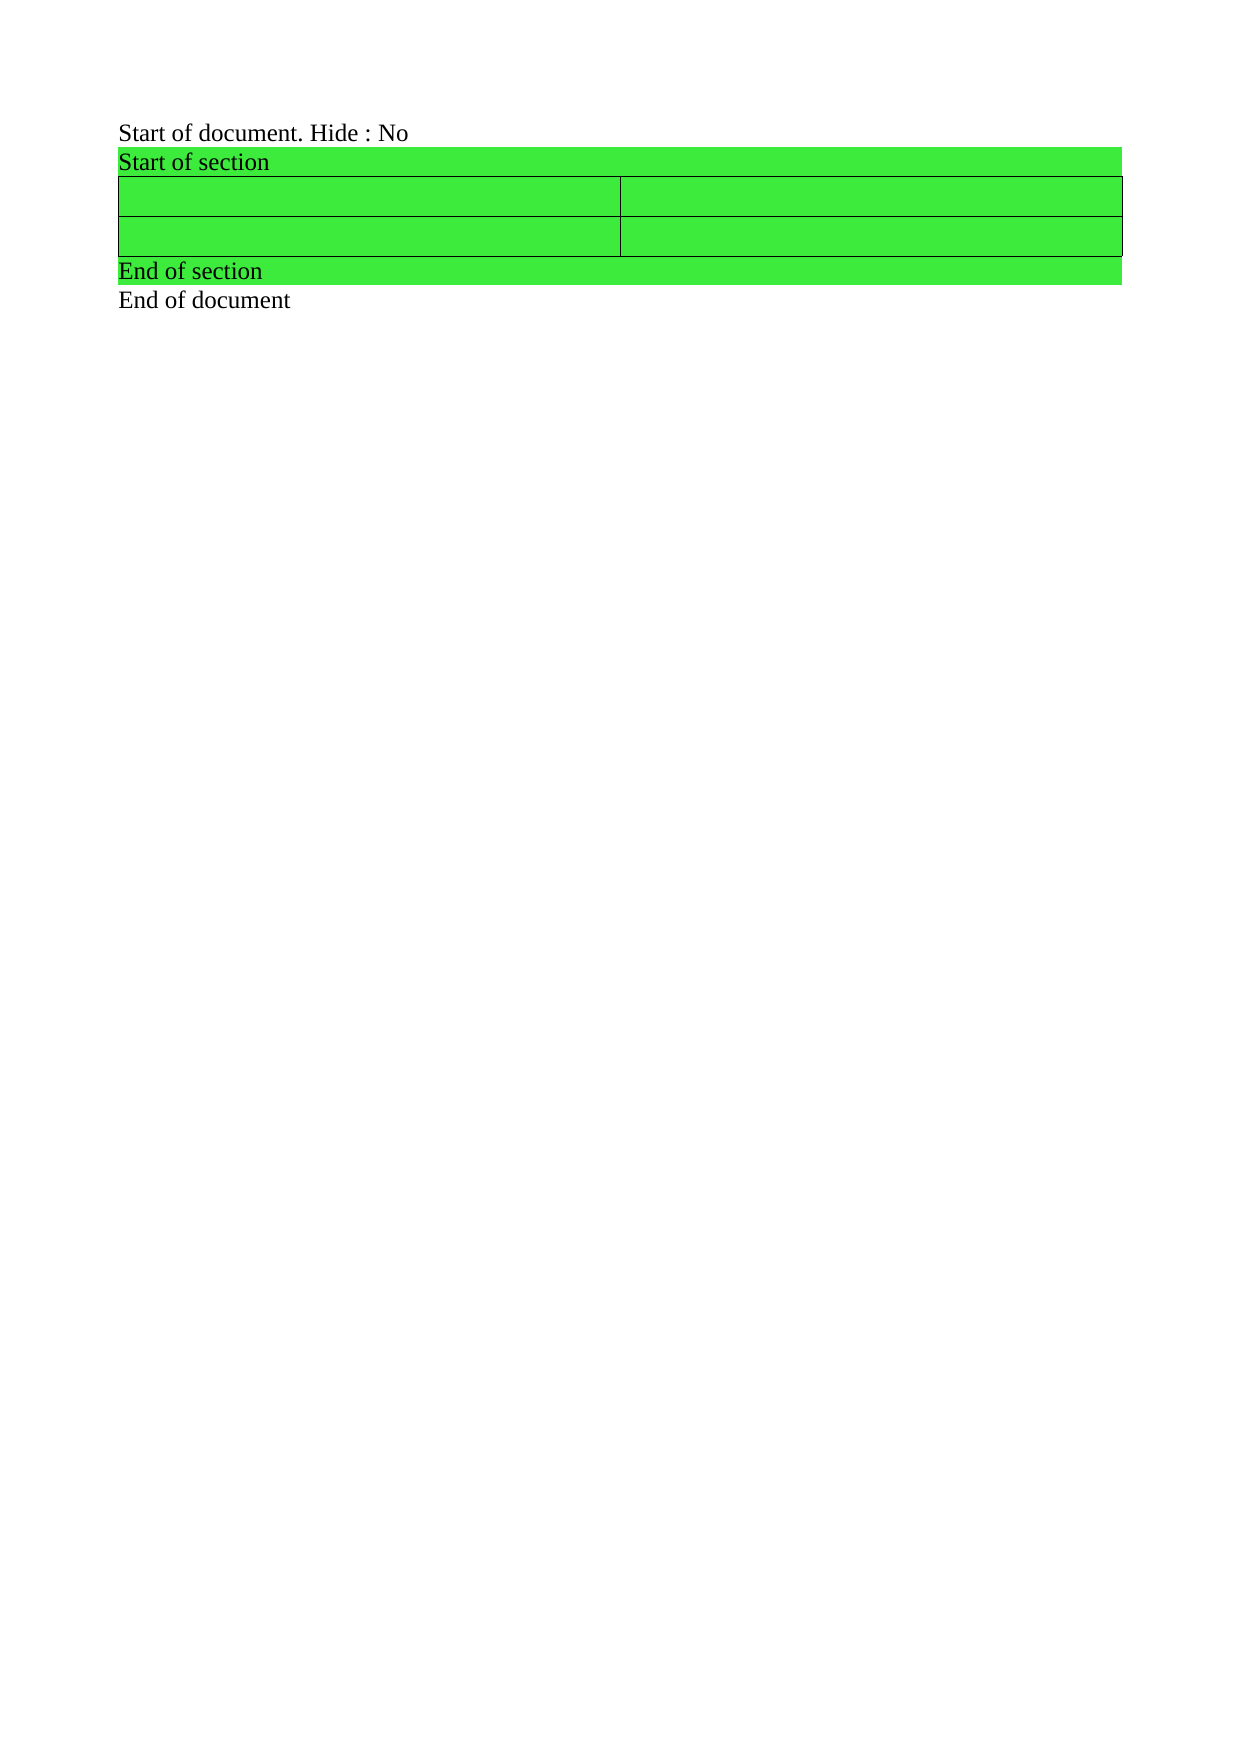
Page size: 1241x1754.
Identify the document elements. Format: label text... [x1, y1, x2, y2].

text Start of section [118, 147, 1122, 176]
table_cell [119, 217, 620, 256]
table_header [119, 177, 620, 216]
text End of document [118, 285, 1122, 314]
text Start of document. Hide : No [118, 118, 1122, 147]
table_header [621, 177, 1122, 216]
table_cell [621, 217, 1122, 256]
text End of section [118, 257, 1122, 285]
